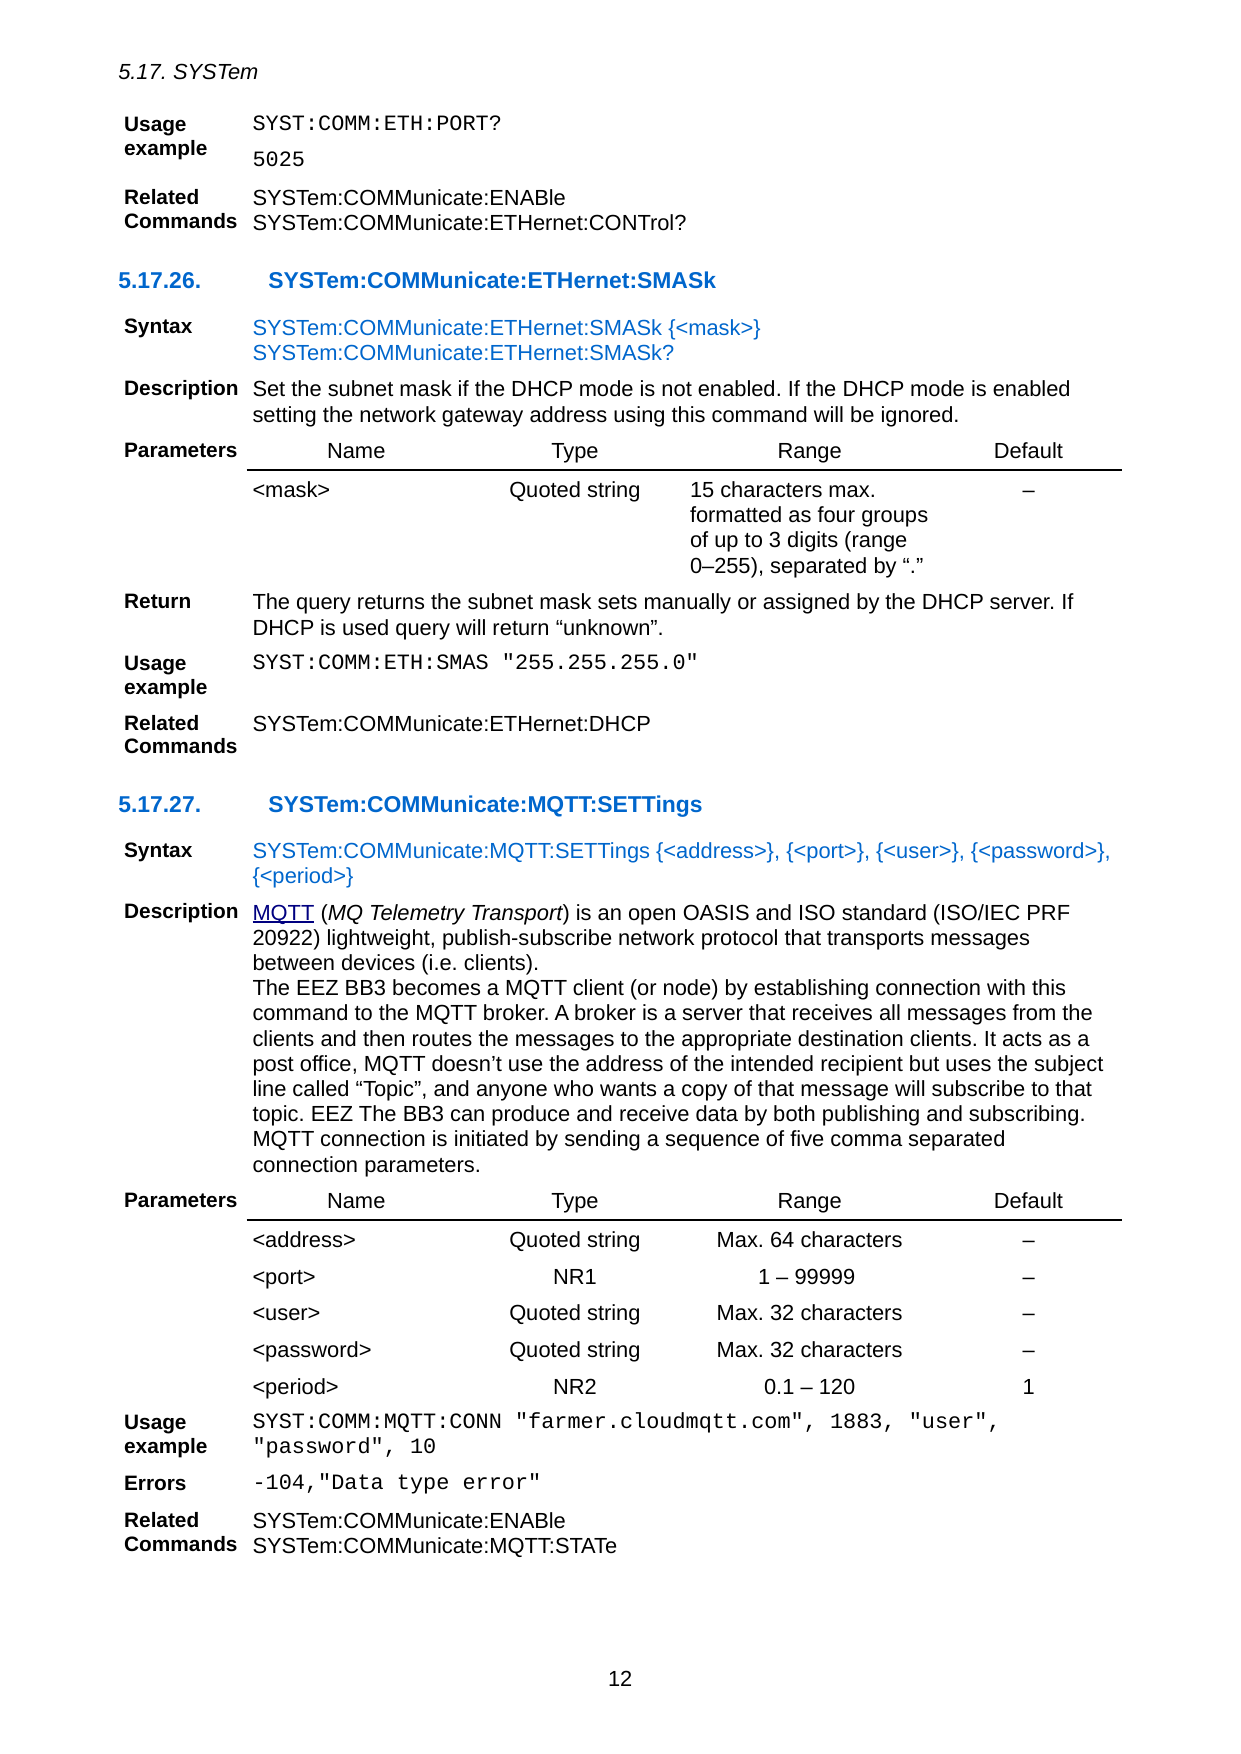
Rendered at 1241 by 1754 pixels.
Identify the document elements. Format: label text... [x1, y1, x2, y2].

table_cell Set the subnet mask if the DHCP mode is not enabled. If the DHCP mode is enabled setting the network gateway address using this command will be ignored. [247, 371, 1122, 432]
table_cell Related Commands [118, 179, 247, 241]
table_cell Related Commands [118, 1502, 247, 1564]
table_cell Parameters [118, 433, 247, 583]
table_cell Max. 64 characters [684, 1221, 935, 1258]
table_cell [118, 1295, 247, 1331]
table_cell <user> [247, 1295, 465, 1331]
table_cell Default [935, 1183, 1122, 1219]
table_cell Quoted string [465, 471, 684, 583]
table_cell – [935, 1295, 1122, 1331]
table_cell [118, 1258, 247, 1294]
table_cell SYST:COMM:ETH:SMAS "255.255.255.0" [247, 645, 1122, 705]
table_cell MQTT (MQ Telemetry Transport) is an open OASIS and ISO standard (ISO/IEC PRF 20922) lightweight, publish-subscribe network protocol that transports messages between devices (i.e. clients). The EEZ BB3 becomes a MQTT client (or node) by establishing connection with this command to the MQTT broker. A broker is a server that receives all messages from the clients and then routes the messages to the appropriate destination clients. It acts as a post office, MQTT doesn’t use the address of the intended recipient but uses the subject line called “Topic”, and anyone who wants a copy of that message will subscribe to that topic. EEZ The BB3 can produce and receive data by both publishing and subscribing. MQTT connection is initiated by sending a sequence of five comma separated connection parameters. [247, 894, 1122, 1182]
table_cell 1 – 99999 [684, 1258, 935, 1294]
table_cell Return [118, 584, 247, 645]
table_cell <password> [247, 1331, 465, 1368]
table_header Syntax [118, 309, 247, 371]
table_cell Type [465, 1183, 684, 1219]
table_cell -104,"Data type error" [247, 1466, 1122, 1502]
table_cell Description [118, 894, 247, 1182]
table_cell Max. 32 characters [684, 1295, 935, 1331]
table_cell <period> [247, 1368, 465, 1404]
table_cell The query returns the subnet mask sets manually or assigned by the DHCP server. If DHCP is used query will return “unknown”. [247, 584, 1122, 645]
table_cell <mask> [247, 471, 465, 583]
table_cell Range [684, 1183, 935, 1219]
table_cell – [935, 1331, 1122, 1368]
table_cell Description [118, 371, 247, 432]
table_cell Default [935, 433, 1122, 469]
table_cell Errors [118, 1466, 247, 1502]
table_cell SYSTem:COMMunicate:ENABle SYSTem:COMMunicate:ETHernet:CONTrol? [247, 179, 1122, 241]
table_cell [118, 1331, 247, 1368]
table_cell SYSTem:COMMunicate:ENABle SYSTem:COMMunicate:MQTT:STATe [247, 1502, 1122, 1564]
subtitle SYSTem:COMMunicate:ETHernet:SMASk [118, 267, 1122, 294]
table_cell – [935, 1258, 1122, 1294]
table_cell Name [247, 433, 465, 469]
table_cell NR1 [465, 1258, 684, 1294]
table_cell Quoted string [465, 1295, 684, 1331]
table_cell SYST:COMM:MQTT:CONN "farmer.cloudmqtt.com", 1883, "user", "password", 10 [247, 1405, 1122, 1466]
subtitle SYSTem:COMMunicate:MQTT:SETTings [118, 791, 1122, 817]
table_cell [118, 1368, 247, 1404]
table_cell Usage example [118, 645, 247, 705]
table_cell Quoted string [465, 1331, 684, 1368]
table_header Syntax [118, 832, 247, 894]
table_cell 1 [935, 1368, 1122, 1404]
table_cell Name [247, 1183, 465, 1219]
table_cell SYSTem:COMMunicate:ETHernet:DHCP [247, 705, 1122, 764]
table_cell Usage example [118, 1405, 247, 1466]
table_cell SYST:COMM:ETH:PORT? 5025 [247, 106, 1122, 179]
table_cell Quoted string [465, 1221, 684, 1258]
table_cell Type [465, 433, 684, 469]
table_cell <port> [247, 1258, 465, 1294]
table_cell Range [684, 433, 935, 469]
table_cell 0.1 – 120 [684, 1368, 935, 1404]
table_cell <address> [247, 1221, 465, 1258]
table_header SYSTem:COMMunicate:MQTT:SETTings {<address>}, {<port>}, {<user>}, {<password>}, {<period>} [247, 832, 1122, 894]
table_cell Related Commands [118, 705, 247, 764]
table_cell – [935, 471, 1122, 583]
table_cell – [935, 1221, 1122, 1258]
table_cell Usage example [118, 106, 247, 179]
table_cell NR2 [465, 1368, 684, 1404]
table_cell Max. 32 characters [684, 1331, 935, 1368]
table_header SYSTem:COMMunicate:ETHernet:SMASk {<mask>} SYSTem:COMMunicate:ETHernet:SMASk? [247, 309, 1122, 371]
table_cell Parameters [118, 1183, 247, 1258]
table_cell 15 characters max. formatted as four groups of up to 3 digits (range 0–255), separated by “.” [684, 471, 935, 583]
